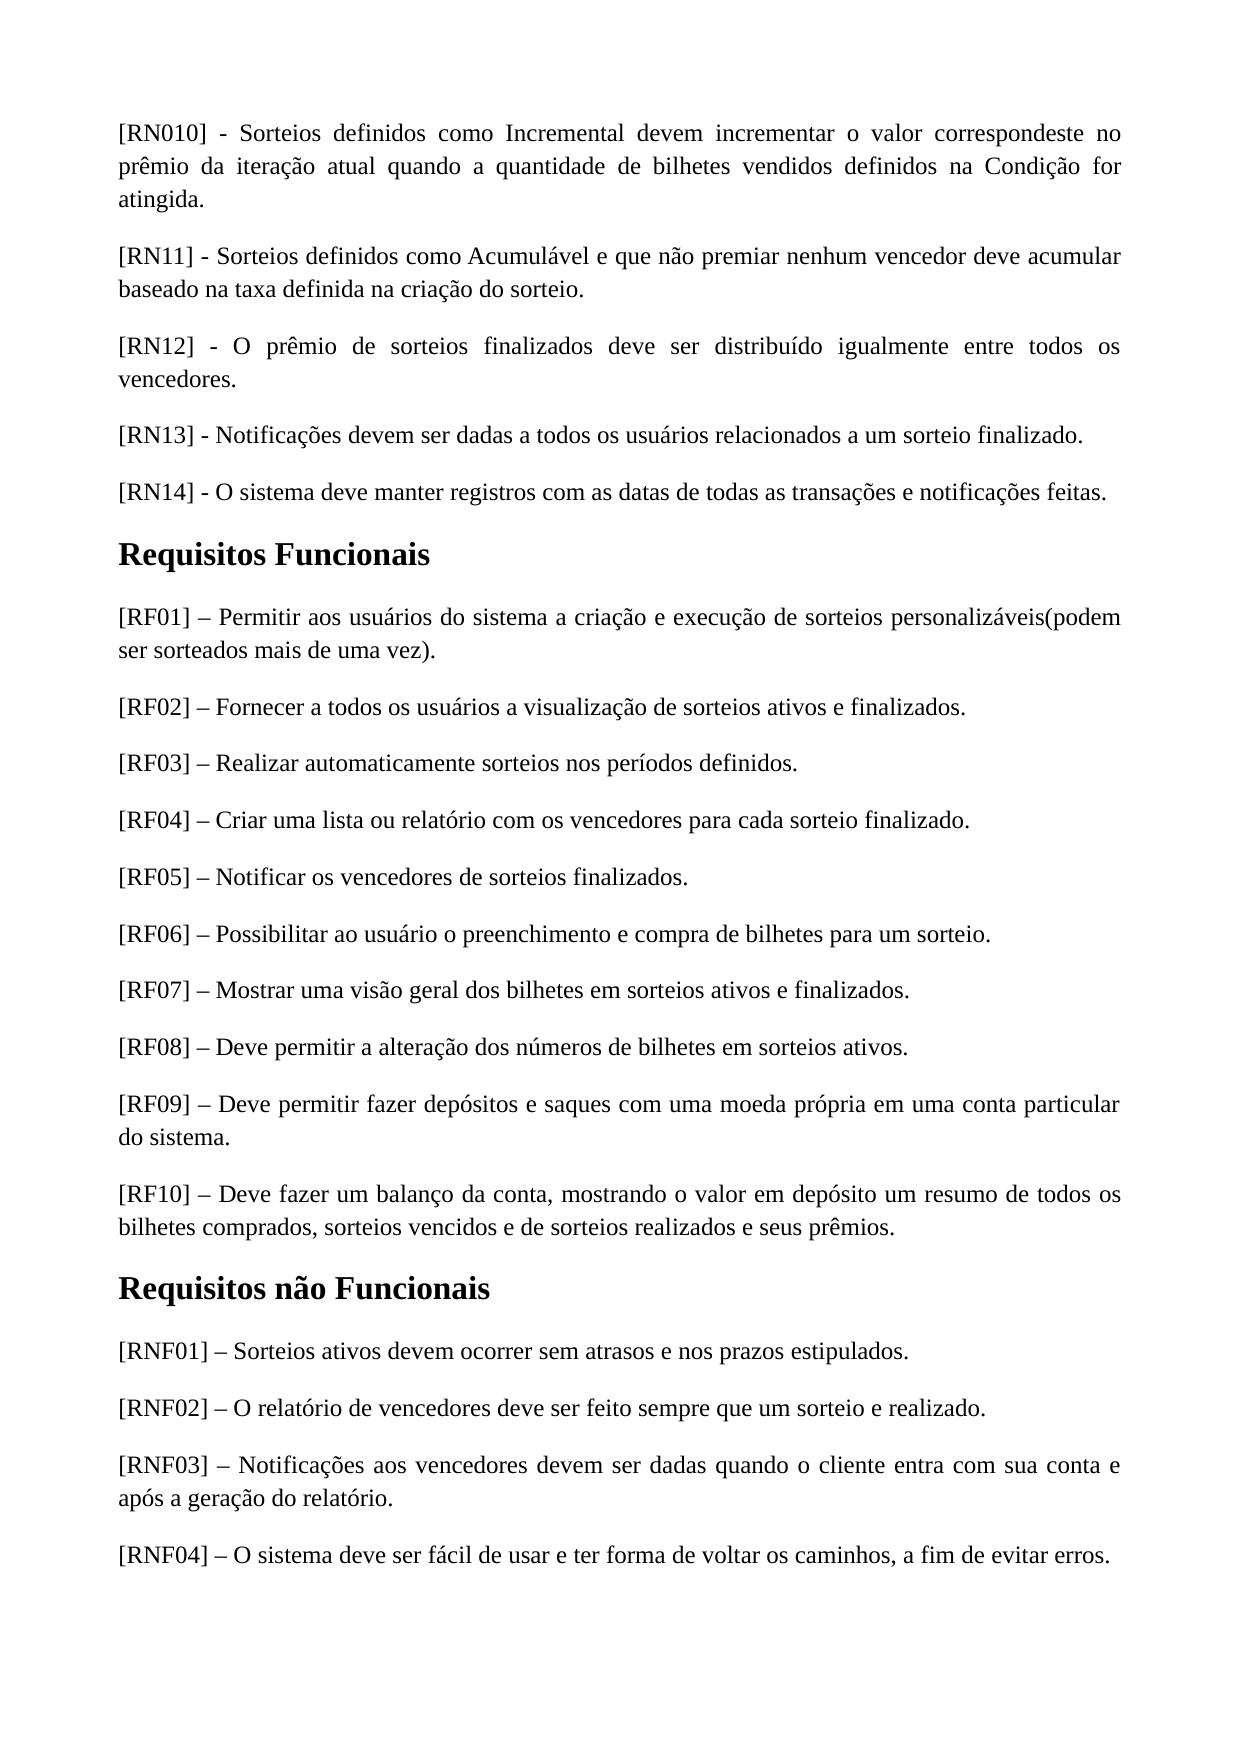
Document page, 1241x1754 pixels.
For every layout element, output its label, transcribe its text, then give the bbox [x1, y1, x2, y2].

text [RNF01] – Sorteios ativos devem ocorrer sem atrasos e nos prazos estipulados. [118, 1336, 1122, 1365]
text [RF06] – Possibilitar ao usuário o preenchimento e compra de bilhetes para um sorteio. [118, 919, 1122, 947]
text [RNF02] – O relatório de vencedores deve ser feito sempre que um sorteio e realizado. [118, 1393, 1122, 1422]
text [RF02] – Fornecer a todos os usuários a visualização de sorteios ativos e finalizados. [118, 692, 1122, 720]
text [RNF04] – O sistema deve ser fácil de usar e ter forma de voltar os caminhos, a fim de evitar erros. [118, 1540, 1122, 1568]
text [RN12] - O prêmio de sorteios finalizados deve ser distribuído igualmente entre todos os vencedores. [118, 331, 1122, 392]
text [RF10] – Deve fazer um balanço da conta, mostrando o valor em depósito um resumo de todos os bilhetes comprados, sorteios vencidos e de sorteios realizados e seus prêmios. [118, 1179, 1122, 1241]
text [RNF03] – Notificações aos vencedores devem ser dadas quando o cliente entra com sua conta e após a geração do relatório. [118, 1450, 1122, 1512]
text [RF08] – Deve permitir a alteração dos números de bilhetes em sorteios ativos. [118, 1032, 1122, 1061]
text [RN010] - Sorteios definidos como Incremental devem incrementar o valor correspondeste no prêmio da iteração atual quando a quantidade de bilhetes vendidos definidos na Condição for atingida. [118, 118, 1122, 213]
text [RF07] – Mostrar uma visão geral dos bilhetes em sorteios ativos e finalizados. [118, 976, 1122, 1004]
text [RF09] – Deve permitir fazer depósitos e saques com uma moeda própria em uma conta particular do sistema. [118, 1089, 1122, 1151]
text [RF01] – Permitir aos usuários do sistema a criação e execução de sorteios personalizáveis(podem ser sorteados mais de uma vez). [118, 602, 1122, 664]
text [RN13] - Notificações devem ser dadas a todos os usuários relacionados a um sorteio finalizado. [118, 421, 1122, 449]
text [RF04] – Criar uma lista ou relatório com os vencedores para cada sorteio finalizado. [118, 805, 1122, 834]
text [RN14] - O sistema deve manter registros com as datas de todas as transações e notificações feitas. [118, 477, 1122, 506]
text Requisitos não Funcionais [118, 1269, 1122, 1307]
text [RN11] - Sorteios definidos como Acumulável e que não premiar nenhum vencedor deve acumular baseado na taxa definida na criação do sorteio. [118, 241, 1122, 303]
text [RF03] – Realizar automaticamente sorteios nos períodos definidos. [118, 748, 1122, 777]
text Requisitos Funcionais [118, 534, 1122, 572]
text [RF05] – Notificar os vencedores de sorteios finalizados. [118, 862, 1122, 891]
